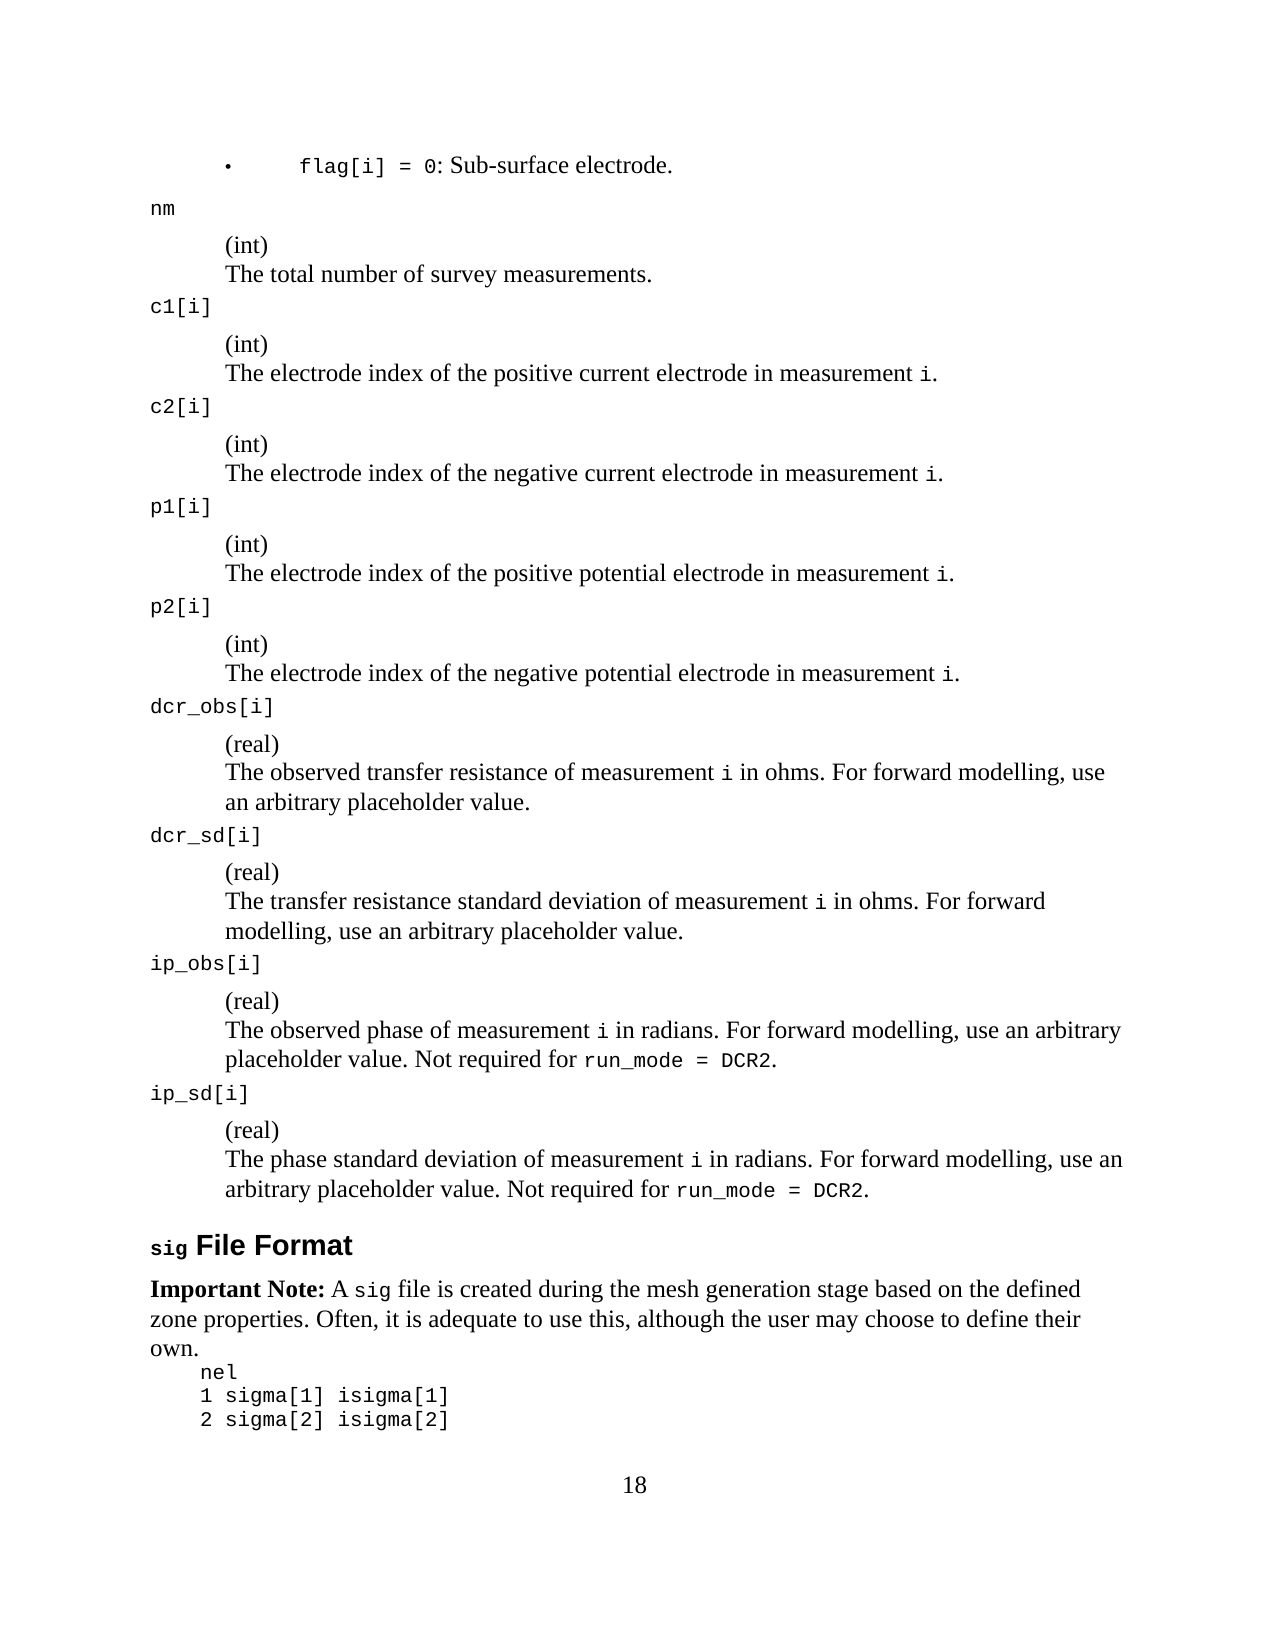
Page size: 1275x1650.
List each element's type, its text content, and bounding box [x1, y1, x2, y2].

text (int) The electrode index of the negative current electrode in measurement i. [225, 429, 1125, 487]
text 1 sigma[1] isigma[1] [150, 1385, 1125, 1409]
text (int) The electrode index of the negative potential electrode in measurement i. [225, 629, 1125, 687]
list flag[i] = 0: Sub-surface electrode. [225, 150, 1125, 179]
text p1[i] [150, 496, 1125, 520]
text c2[i] [150, 396, 1125, 420]
text (real) The observed phase of measurement i in radians. For forward modelling, use an arbitrary placeholder value. Not required for run_mode = DCR2. [225, 986, 1125, 1074]
text (real) The phase standard deviation of measurement i in radians. For forward modelling, use an arbitrary placeholder value. Not required for run_mode = DCR2. [225, 1116, 1125, 1203]
text Important Note: A sig file is created during the mesh generation stage based on the defined zone properties. Often, it is adequate to use this, although the user may choose to define their own. [150, 1274, 1125, 1362]
text c1[i] [150, 297, 1125, 320]
text (real) The transfer resistance standard deviation of measurement i in ohms. For forward modelling, use an arbitrary placeholder value. [225, 857, 1125, 944]
text (int) The electrode index of the positive potential electrode in measurement i. [225, 529, 1125, 587]
text (real) The observed transfer resistance of measurement i in ohms. For forward modelling, use an arbitrary placeholder value. [225, 729, 1125, 816]
text (int) The total number of survey measurements. [225, 230, 1125, 288]
text ip_obs[i] [150, 953, 1125, 977]
text p2[i] [150, 596, 1125, 620]
text ip_sd[i] [150, 1083, 1125, 1107]
text 2 sigma[2] isigma[2] [150, 1409, 1125, 1433]
text dcr_sd[i] [150, 825, 1125, 848]
text dcr_obs[i] [150, 696, 1125, 720]
text nel [150, 1362, 1125, 1385]
text nm [150, 197, 1125, 221]
text (int) The electrode index of the positive current electrode in measurement i. [225, 329, 1125, 387]
subtitle sig File Format [150, 1228, 1125, 1262]
